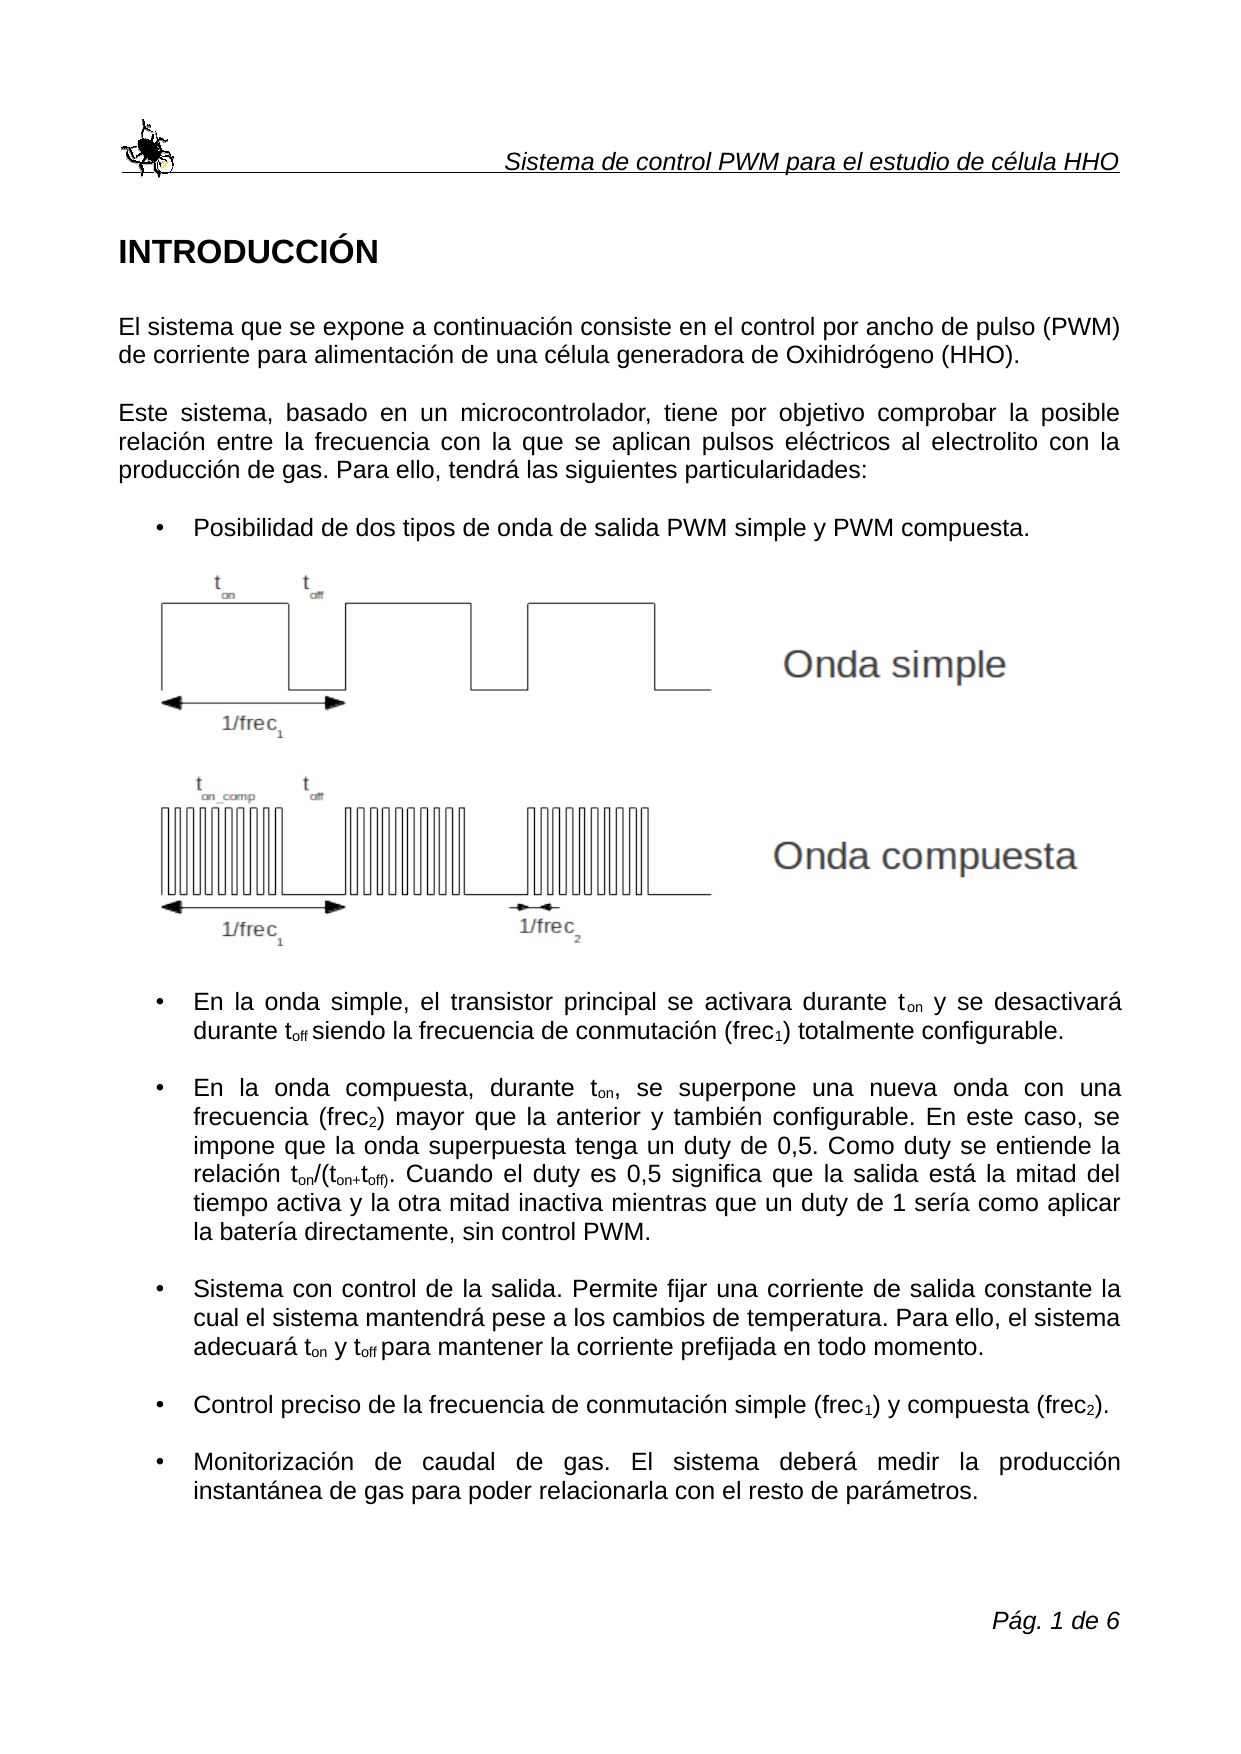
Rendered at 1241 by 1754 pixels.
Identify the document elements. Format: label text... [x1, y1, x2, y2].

list Posibilidad de dos tipos de onda de salida PWM simple y PWM compuesta. [156, 513, 1122, 542]
picture [153, 570, 1087, 958]
list Monitorización de caudal de gas. El sistema deberá medir la producción instantánea de gas para poder relacionarla con el resto de parámetros. [156, 1447, 1122, 1505]
picture [120, 118, 175, 178]
text Este sistema, basado en un microcontrolador, tiene por objetivo comprobar la posible relación entre la frecuencia con la que se aplican pulsos eléctricos al electrolito con la producción de gas. Para ello, tendrá las siguientes particularidades: [118, 398, 1122, 484]
list Control preciso de la frecuencia de conmutación simple (frec1) y compuesta (frec2). [156, 1389, 1122, 1418]
list Sistema con control de la salida. Permite fijar una corriente de salida constante la cual el sistema mantendrá pese a los cambios de temperatura. Para ello, el sistema adecuará ton y toff para mantener la corriente prefijada en todo momento. [156, 1274, 1122, 1361]
list En la onda compuesta, durante ton, se superpone una nueva onda con una frecuencia (frec2) mayor que la anterior y también configurable. En este caso, se impone que la onda superpuesta tenga un duty de 0,5. Como duty se entiende la relación ton/(ton+toff). Cuando el duty es 0,5 significa que la salida está la mitad del tiempo activa y la otra mitad inactiva mientras que un duty de 1 sería como aplicar la batería directamente, sin control PWM. [156, 1073, 1122, 1246]
text El sistema que se expone a continuación consiste en el control por ancho de pulso (PWM) de corriente para alimentación de una célula generadora de Oxihidrógeno (HHO). [118, 312, 1122, 369]
list En la onda simple, el transistor principal se activara durante ton y se desactivará durante toff siendo la frecuencia de conmutación (frec1) totalmente configurable. [156, 987, 1122, 1044]
subtitle INTRODUCCIÓN [118, 232, 1122, 270]
